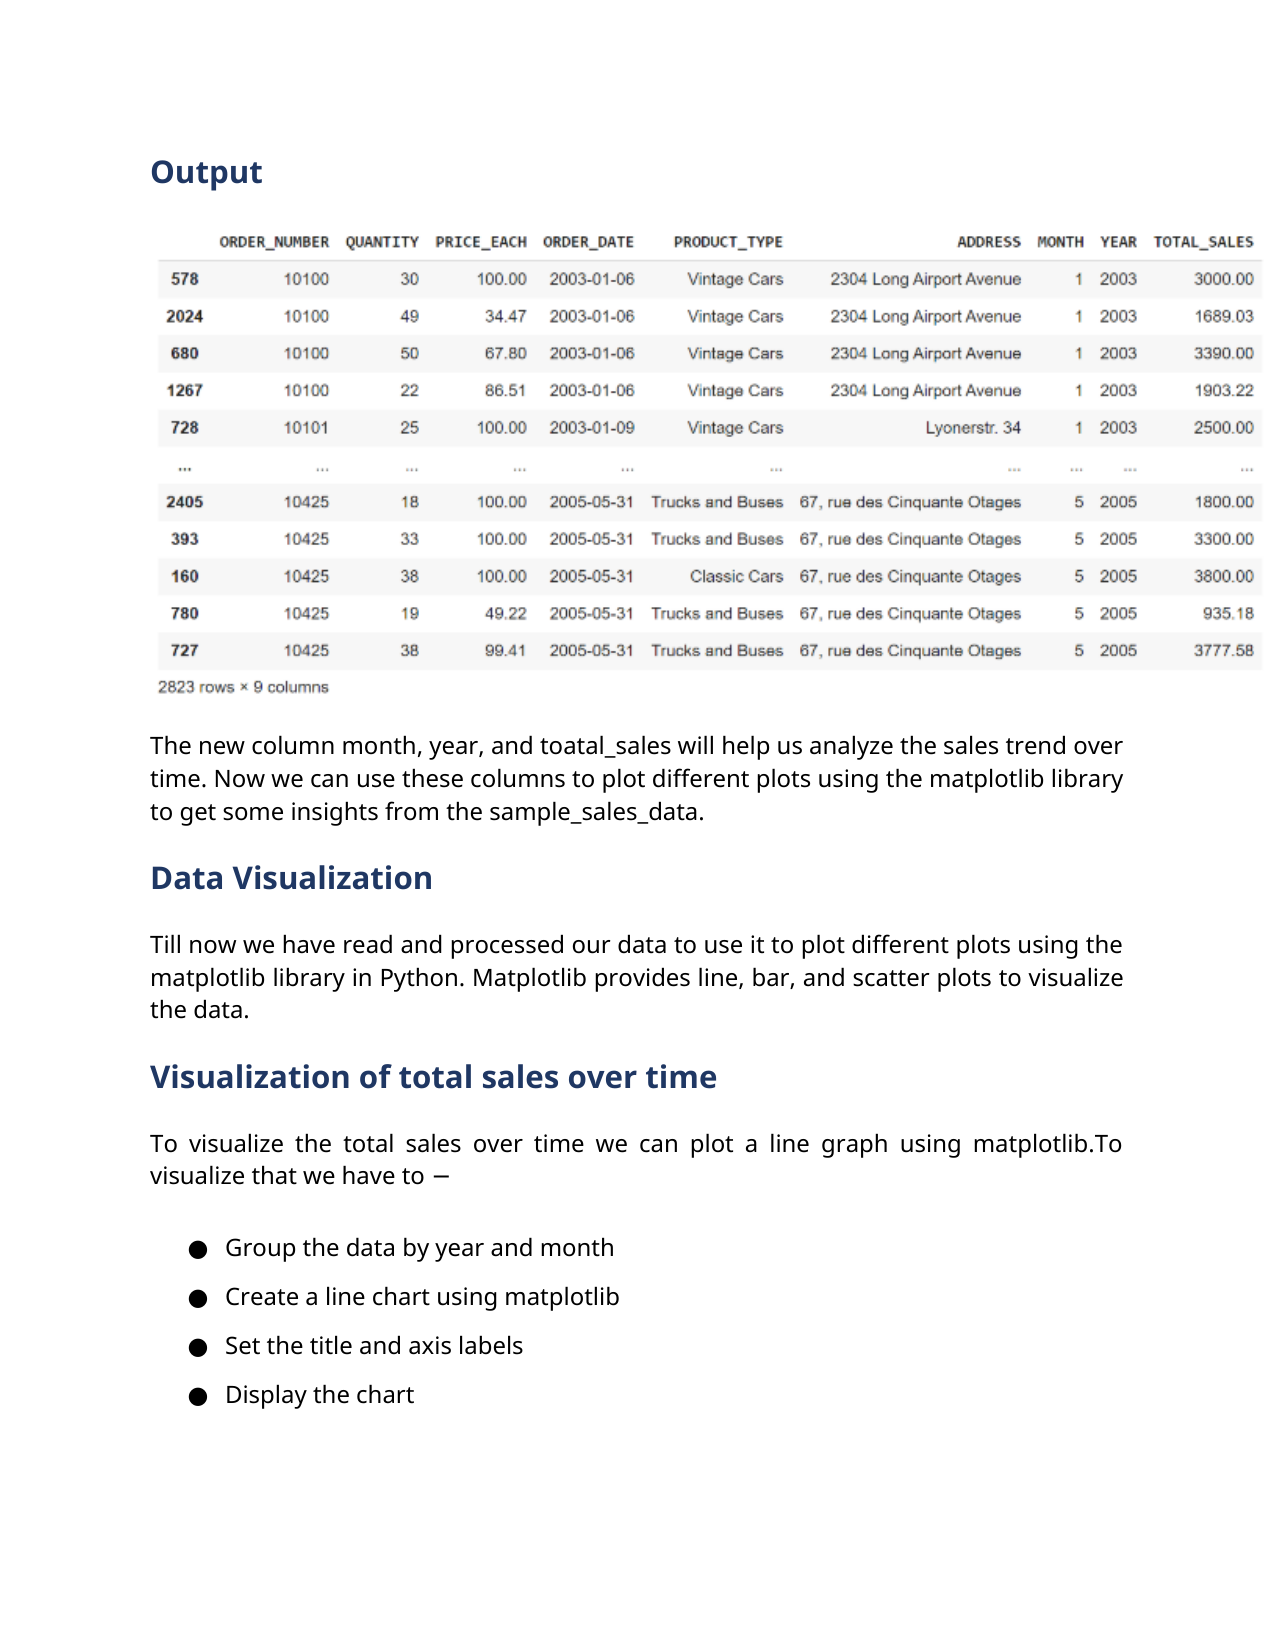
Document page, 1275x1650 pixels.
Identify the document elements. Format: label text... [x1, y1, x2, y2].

list Set the title and axis labels [187, 1319, 1125, 1368]
list Create a line chart using matplotlib [187, 1270, 1125, 1319]
list Display the chart [187, 1368, 1125, 1418]
text To visualize the total sales over time we can plot a line graph using matplotlib.To visualize that we have to − [150, 1127, 1125, 1192]
subtitle Visualization of total sales over time [150, 1055, 1125, 1097]
list Group the data by year and month [187, 1221, 1125, 1270]
subtitle Data Visualization [150, 856, 1125, 899]
subtitle Output [150, 150, 1125, 193]
text Till now we have read and processed our data to use it to plot different plots using the matplotlib library in Python. Matplotlib provides line, bar, and scatter plots to visualize the data. [150, 928, 1125, 1026]
text The new column month, year, and toatal_sales will help us analyze the sales trend over time. Now we can use these columns to plot different plots using the matplotlib library to get some insights from the sample_sales_data. [150, 729, 1125, 827]
picture [150, 221, 1275, 700]
